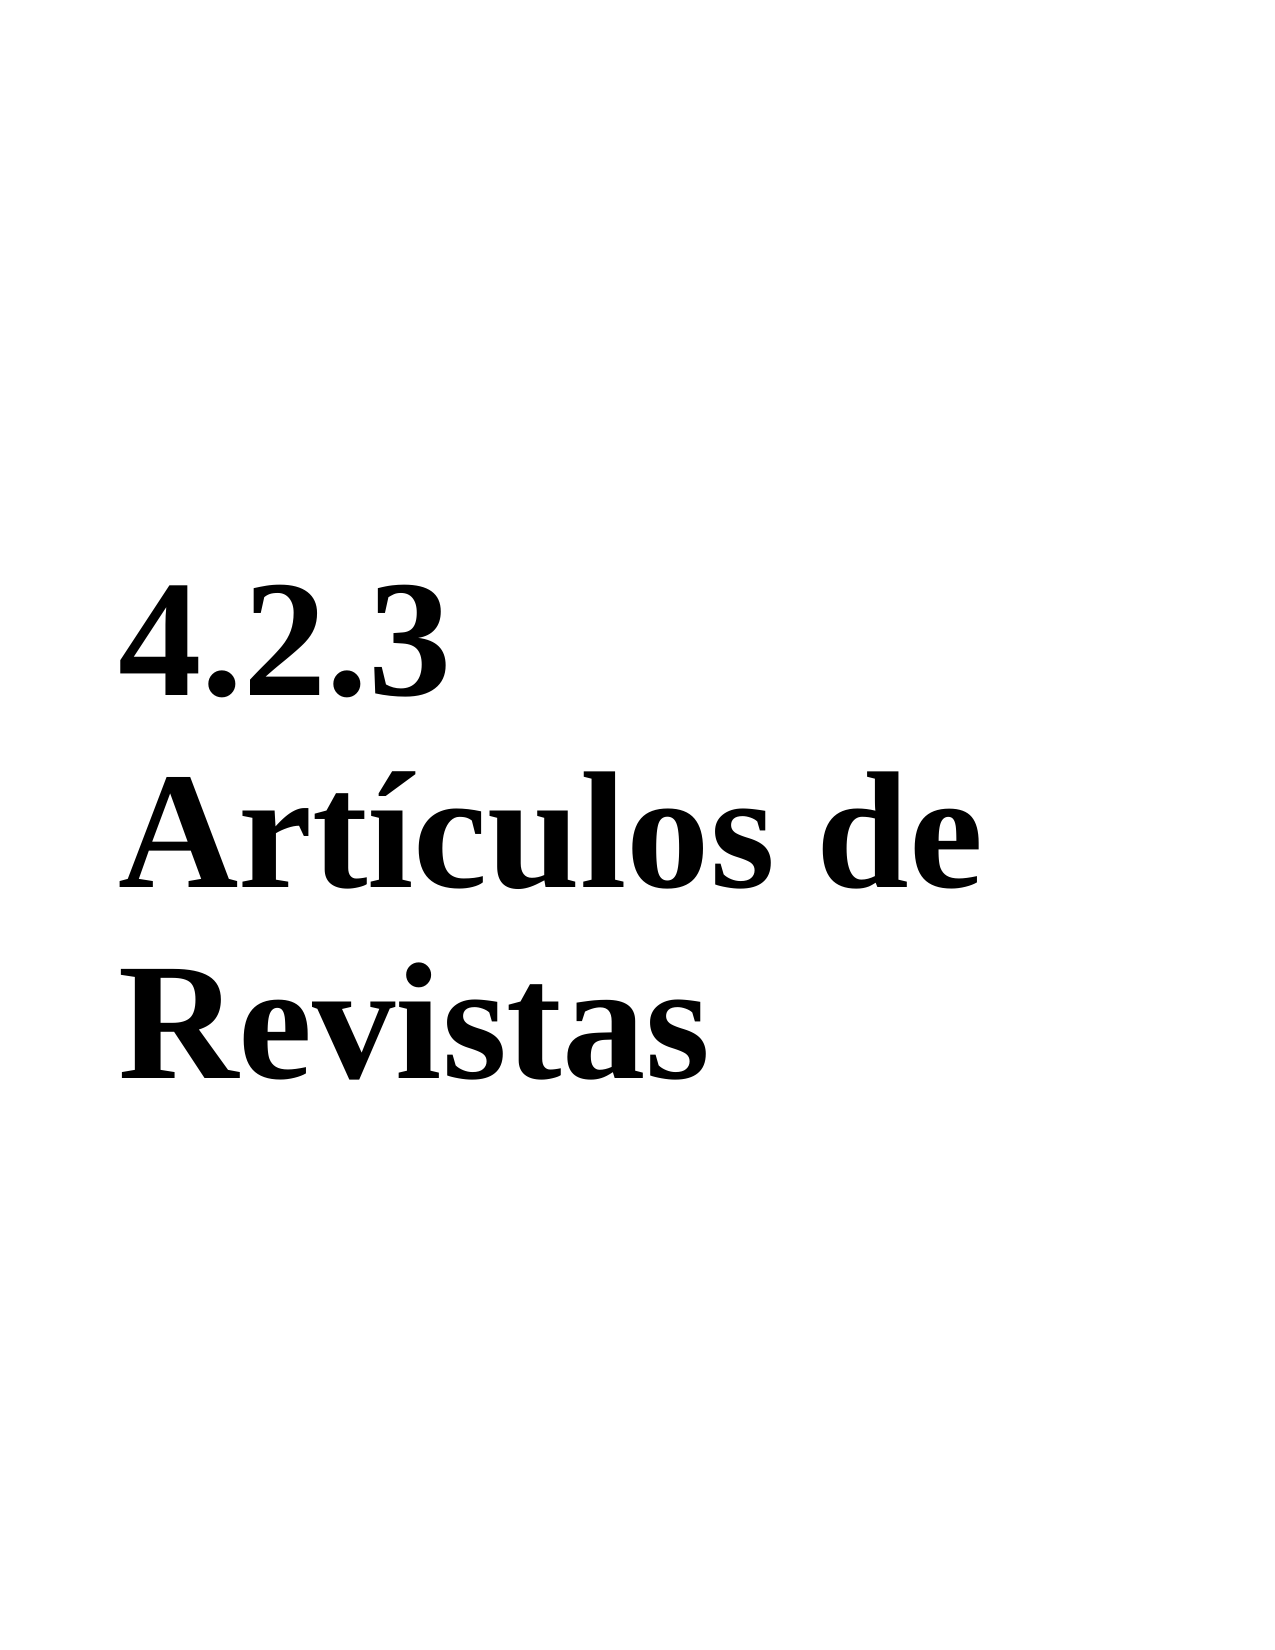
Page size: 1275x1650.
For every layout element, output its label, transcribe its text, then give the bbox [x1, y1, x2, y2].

text Artículos de Revistas [118, 731, 1157, 1115]
text 4.2.3 [118, 540, 1157, 731]
